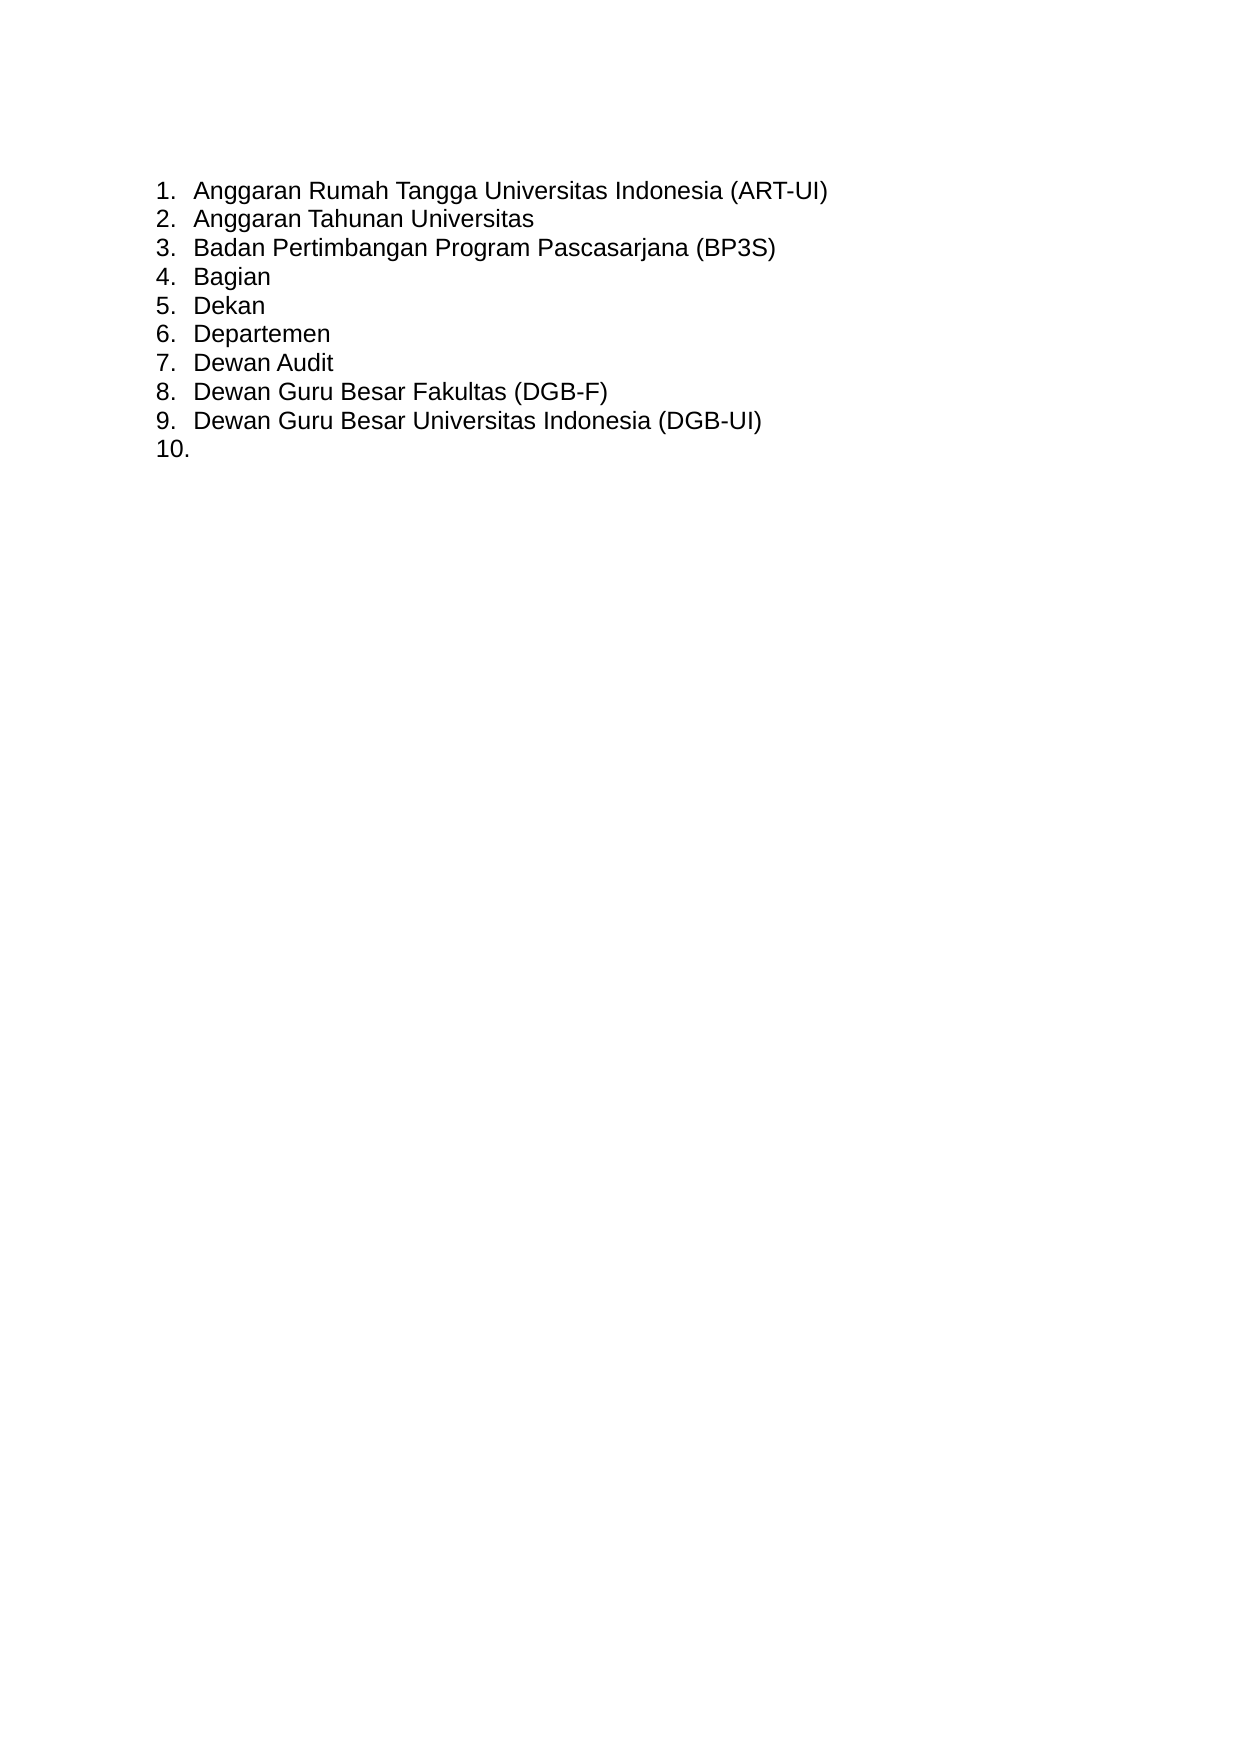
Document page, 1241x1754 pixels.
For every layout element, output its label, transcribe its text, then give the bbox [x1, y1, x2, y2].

list Dewan Guru Besar Fakultas (DGB-F) [156, 377, 1122, 406]
list Anggaran Rumah Tangga Universitas Indonesia (ART-UI) [156, 176, 1122, 204]
list Dewan Audit [156, 348, 1122, 377]
list Anggaran Tahunan Universitas [156, 204, 1122, 233]
list Bagian [156, 262, 1122, 291]
list Departemen [156, 319, 1122, 348]
list Dekan [156, 291, 1122, 319]
list Badan Pertimbangan Program Pascasarjana (BP3S) [156, 233, 1122, 262]
list Dewan Guru Besar Universitas Indonesia (DGB-UI) [156, 406, 1122, 434]
